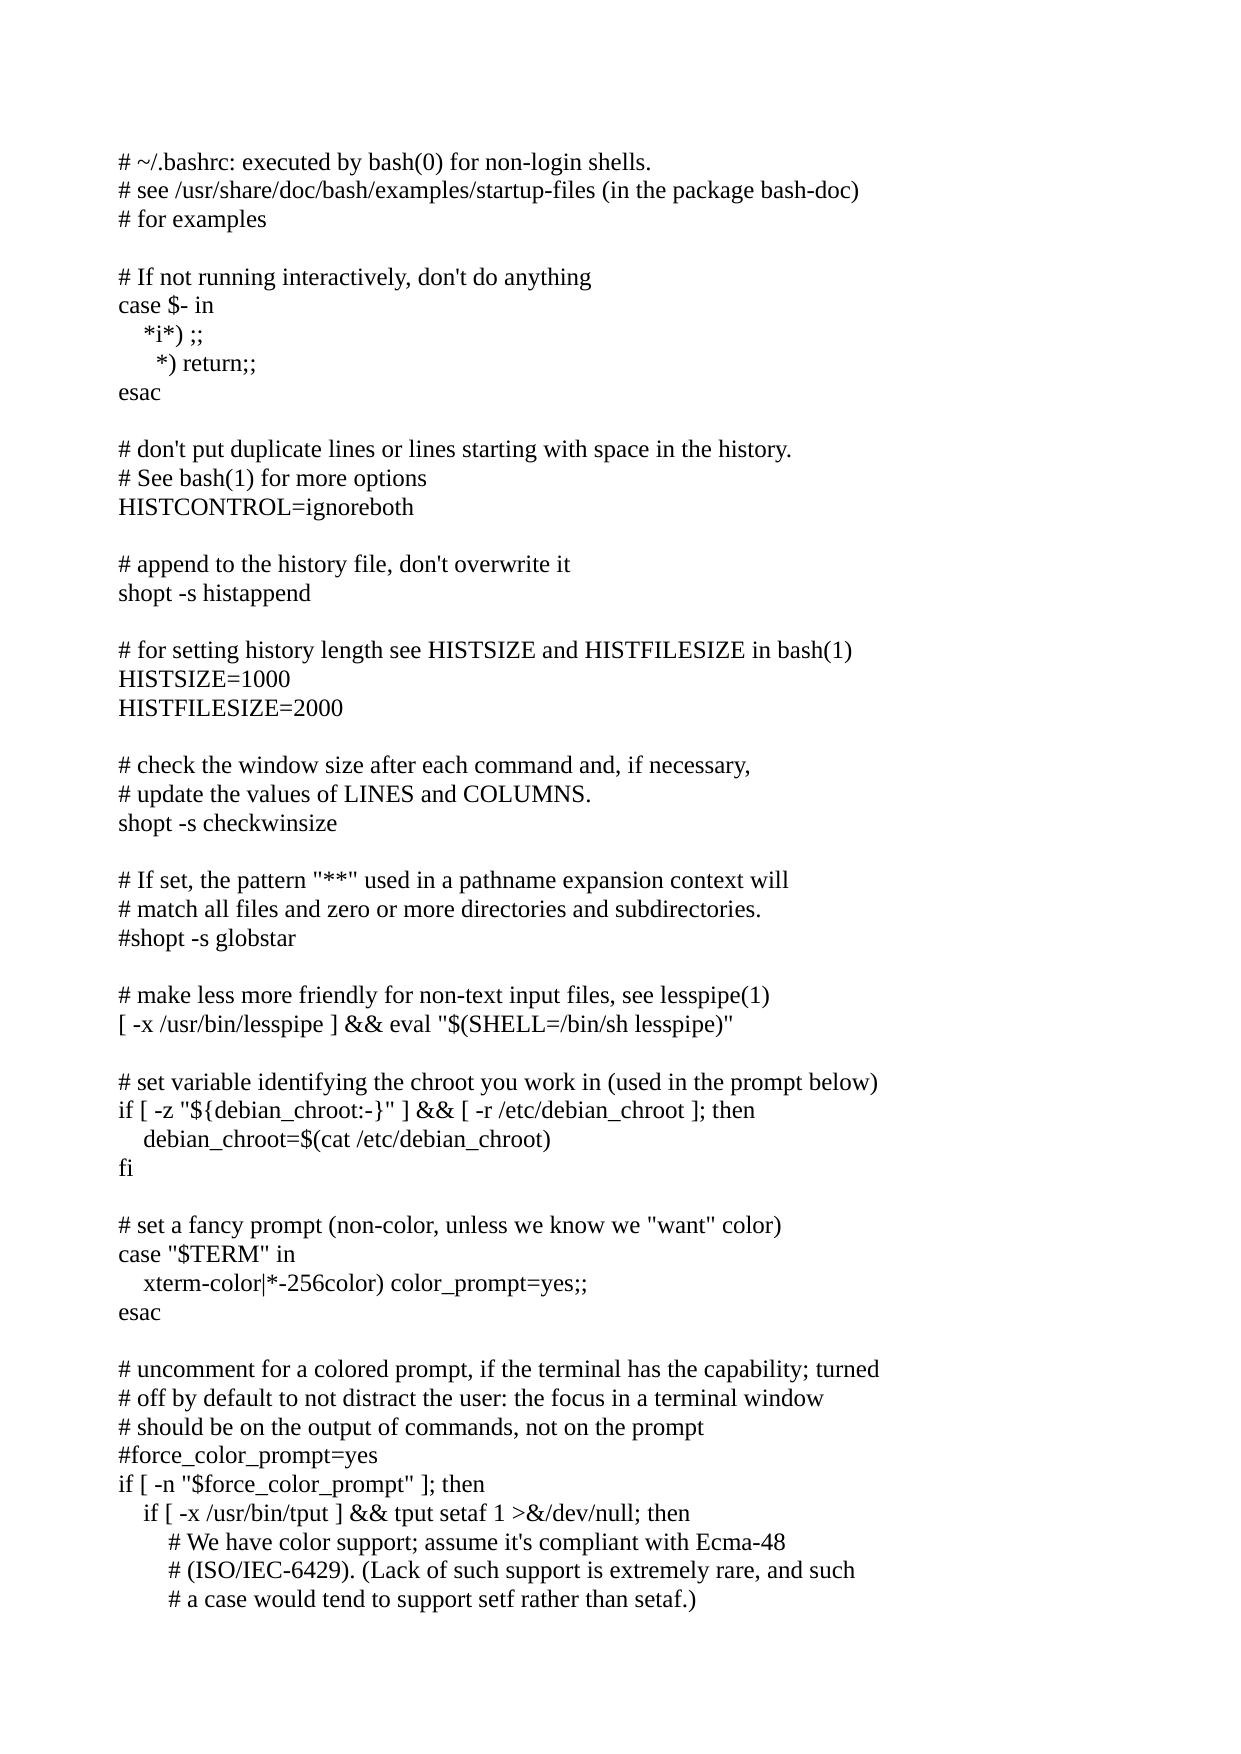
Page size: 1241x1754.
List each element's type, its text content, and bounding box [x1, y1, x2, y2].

text # (ISO/IEC-6429). (Lack of such support is extremely rare, and such [118, 1556, 1122, 1584]
text # should be on the output of commands, not on the prompt [118, 1412, 1122, 1441]
text shopt -s histappend [118, 578, 1122, 607]
text # ~/.bashrc: executed by bash(0) for non-login shells. [118, 147, 1122, 176]
text # We have color support; assume it's compliant with Ecma-48 [118, 1527, 1122, 1556]
text fi [118, 1153, 1122, 1182]
text # update the values of LINES and COLUMNS. [118, 779, 1122, 808]
text HISTSIZE=1000 [118, 664, 1122, 693]
text #force_color_prompt=yes [118, 1441, 1122, 1469]
text # uncomment for a colored prompt, if the terminal has the capability; turned [118, 1354, 1122, 1383]
text case $- in [118, 291, 1122, 319]
text #shopt -s globstar [118, 923, 1122, 952]
text HISTCONTROL=ignoreboth [118, 492, 1122, 521]
text # off by default to not distract the user: the focus in a terminal window [118, 1383, 1122, 1412]
text # If set, the pattern "**" used in a pathname expansion context will [118, 866, 1122, 894]
text HISTFILESIZE=2000 [118, 693, 1122, 722]
text esac [118, 1297, 1122, 1326]
text # append to the history file, don't overwrite it [118, 549, 1122, 578]
text *) return;; [118, 348, 1122, 377]
text if [ -z "${debian_chroot:-}" ] && [ -r /etc/debian_chroot ]; then [118, 1096, 1122, 1124]
text *i*) ;; [118, 319, 1122, 348]
text if [ -n "$force_color_prompt" ]; then [118, 1469, 1122, 1498]
text # for examples [118, 204, 1122, 233]
text esac [118, 377, 1122, 406]
text # match all files and zero or more directories and subdirectories. [118, 894, 1122, 923]
text # If not running interactively, don't do anything [118, 262, 1122, 291]
text # a case would tend to support setf rather than setaf.) [118, 1584, 1122, 1613]
text if [ -x /usr/bin/tput ] && tput setaf 1 >&/dev/null; then [118, 1498, 1122, 1527]
text # for setting history length see HISTSIZE and HISTFILESIZE in bash(1) [118, 636, 1122, 664]
text # don't put duplicate lines or lines starting with space in the history. [118, 434, 1122, 463]
text # see /usr/share/doc/bash/examples/startup-files (in the package bash-doc) [118, 176, 1122, 204]
text xterm-color|*-256color) color_prompt=yes;; [118, 1268, 1122, 1297]
text shopt -s checkwinsize [118, 808, 1122, 837]
text # make less more friendly for non-text input files, see lesspipe(1) [118, 981, 1122, 1009]
text [ -x /usr/bin/lesspipe ] && eval "$(SHELL=/bin/sh lesspipe)" [118, 1009, 1122, 1038]
text # set variable identifying the chroot you work in (used in the prompt below) [118, 1067, 1122, 1096]
text debian_chroot=$(cat /etc/debian_chroot) [118, 1124, 1122, 1153]
text case "$TERM" in [118, 1239, 1122, 1268]
text # See bash(1) for more options [118, 463, 1122, 492]
text # set a fancy prompt (non-color, unless we know we "want" color) [118, 1211, 1122, 1239]
text # check the window size after each command and, if necessary, [118, 751, 1122, 779]
